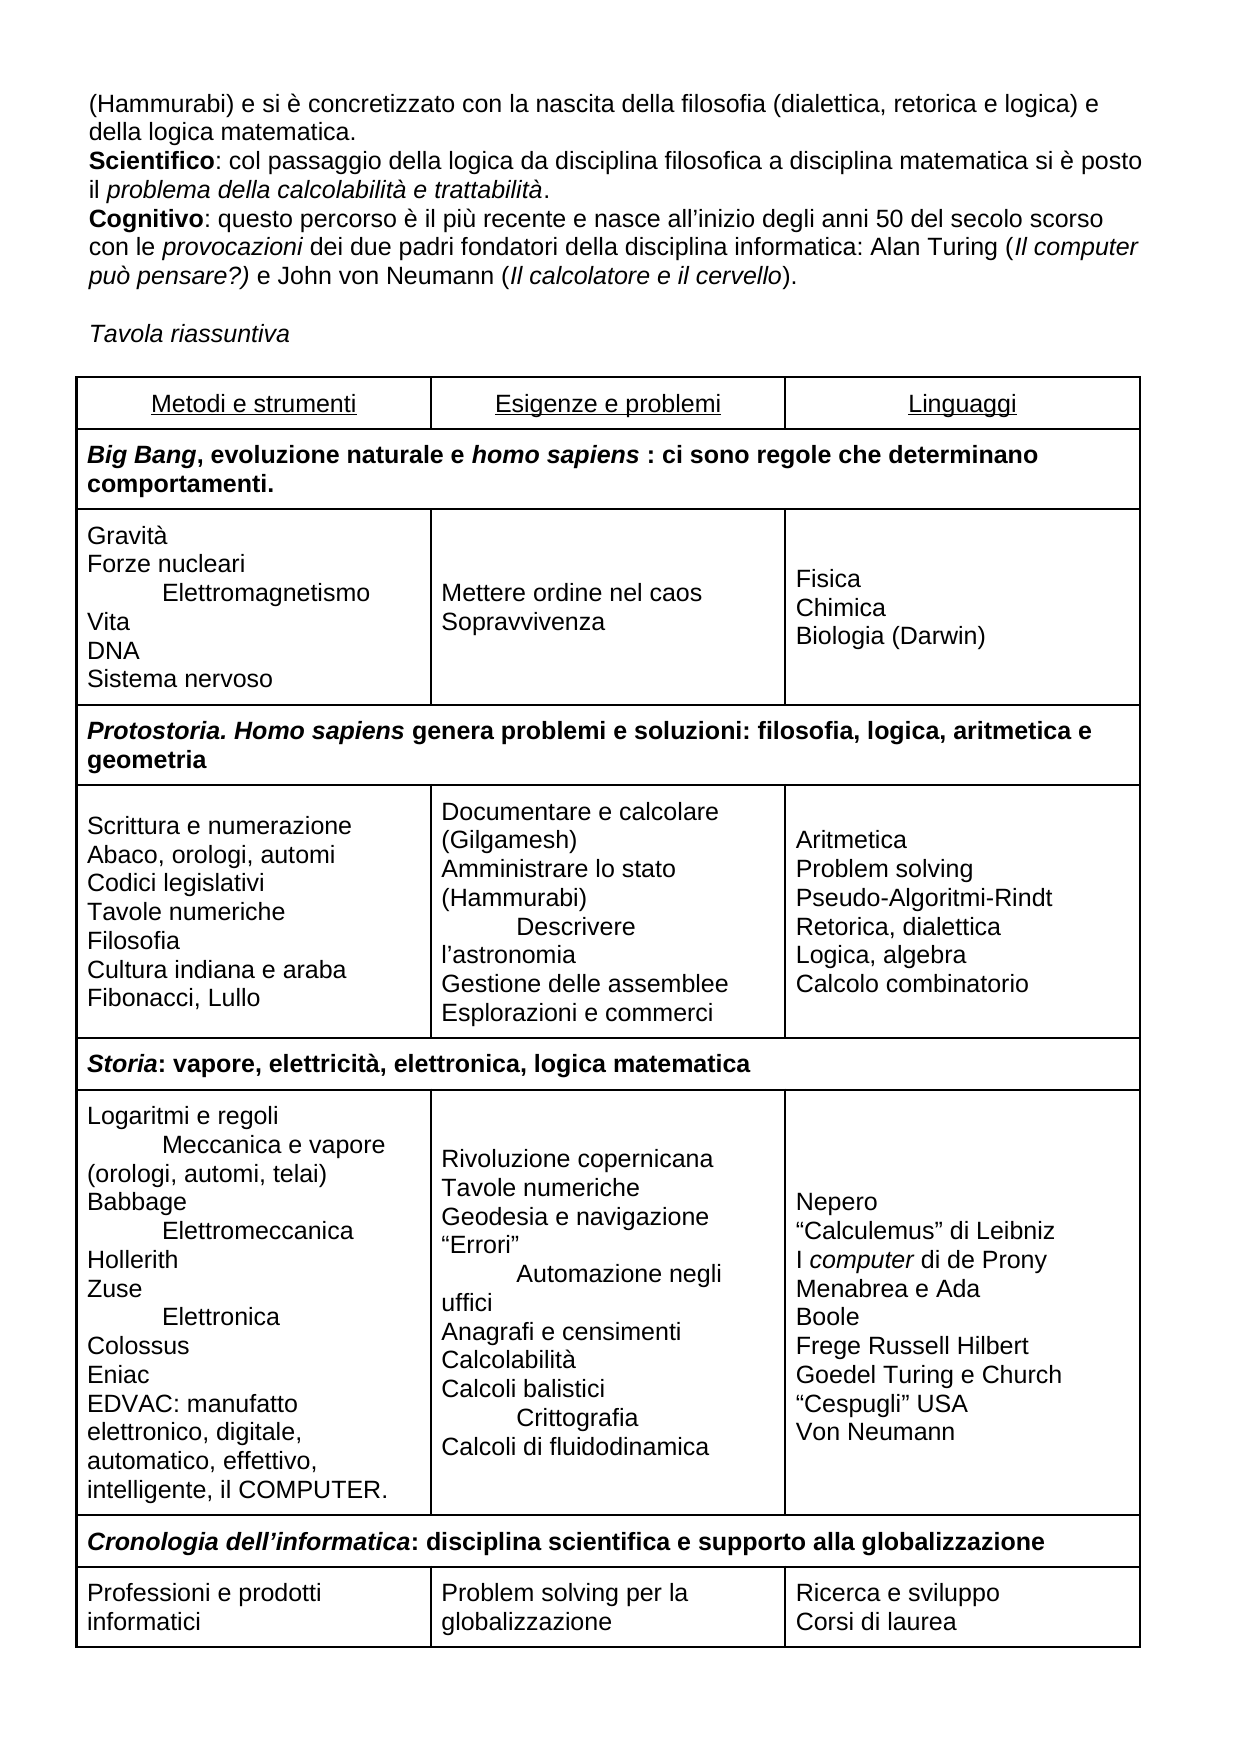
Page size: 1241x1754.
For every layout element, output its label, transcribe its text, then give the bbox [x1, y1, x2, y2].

table_cell Protostoria. Homo sapiens genera problemi e soluzioni: filosofia, logica, aritmetica e geometria [78, 706, 1139, 784]
table_cell Fisica Chimica Biologia (Darwin) [786, 510, 1139, 703]
table_header Metodi e strumenti [78, 378, 430, 428]
table_cell Big Bang, evoluzione naturale e homo sapiens : ci sono regole che determinano comportamenti. [78, 430, 1139, 508]
text Tavola riassuntiva [88, 318, 1152, 347]
table_cell Gravità Forze nucleari Elettromagnetismo Vita DNA Sistema nervoso [78, 510, 430, 703]
text Scientifico: col passaggio della logica da disciplina filosofica a disciplina matematica si è posto il problema della calcolabilità e trattabilità. [88, 146, 1152, 203]
table_cell Ricerca e sviluppo Corsi di laurea [786, 1568, 1139, 1646]
table_cell Documentare e calcolare (Gilgamesh) Amministrare lo stato (Hammurabi) Descrivere l’astronomia Gestione delle assemblee Esplorazioni e commerci [432, 786, 784, 1037]
table_cell Mettere ordine nel caos Sopravvivenza [432, 510, 784, 703]
table_cell Logaritmi e regoli Meccanica e vapore (orologi, automi, telai) Babbage Elettromeccanica Hollerith Zuse Elettronica Colossus Eniac EDVAC: manufatto elettronico, digitale, automatico, effettivo, intelligente, il COMPUTER. [78, 1091, 430, 1514]
table_cell Nepero “Calculemus” di Leibniz I computer di de Prony Menabrea e Ada Boole Frege Russell Hilbert Goedel Turing e Church “Cespugli” USA Von Neumann [786, 1091, 1139, 1514]
table_header Linguaggi [786, 378, 1139, 428]
table_cell Aritmetica Problem solving Pseudo-Algoritmi-Rindt Retorica, dialettica Logica, algebra Calcolo combinatorio [786, 786, 1139, 1037]
table_cell Professioni e prodotti informatici [78, 1568, 430, 1646]
table_cell Scrittura e numerazione Abaco, orologi, automi Codici legislativi Tavole numeriche Filosofia Cultura indiana e araba Fibonacci, Lullo [78, 786, 430, 1037]
table_cell Storia: vapore, elettricità, elettronica, logica matematica [78, 1039, 1139, 1088]
table_header Esigenze e problemi [432, 378, 784, 428]
text Cognitivo: questo percorso è il più recente e nasce all’inizio degli anni 50 del secolo scorso con le provocazioni dei due padri fondatori della disciplina informatica: Alan Turing (Il computer può pensare?) e John von Neumann (Il calcolatore e il cervello). [88, 203, 1152, 290]
table_cell Problem solving per la globalizzazione [432, 1568, 784, 1646]
table_cell Rivoluzione copernicana Tavole numeriche Geodesia e navigazione “Errori” Automazione negli uffici Anagrafi e censimenti Calcolabilità Calcoli balistici Crittografia Calcoli di fluidodinamica [432, 1091, 784, 1514]
text (Hammurabi) e si è concretizzato con la nascita della filosofia (dialettica, retorica e logica) e della logica matematica. [88, 88, 1152, 146]
table_cell Cronologia dell’informatica: disciplina scientifica e supporto alla globalizzazione [78, 1516, 1139, 1566]
